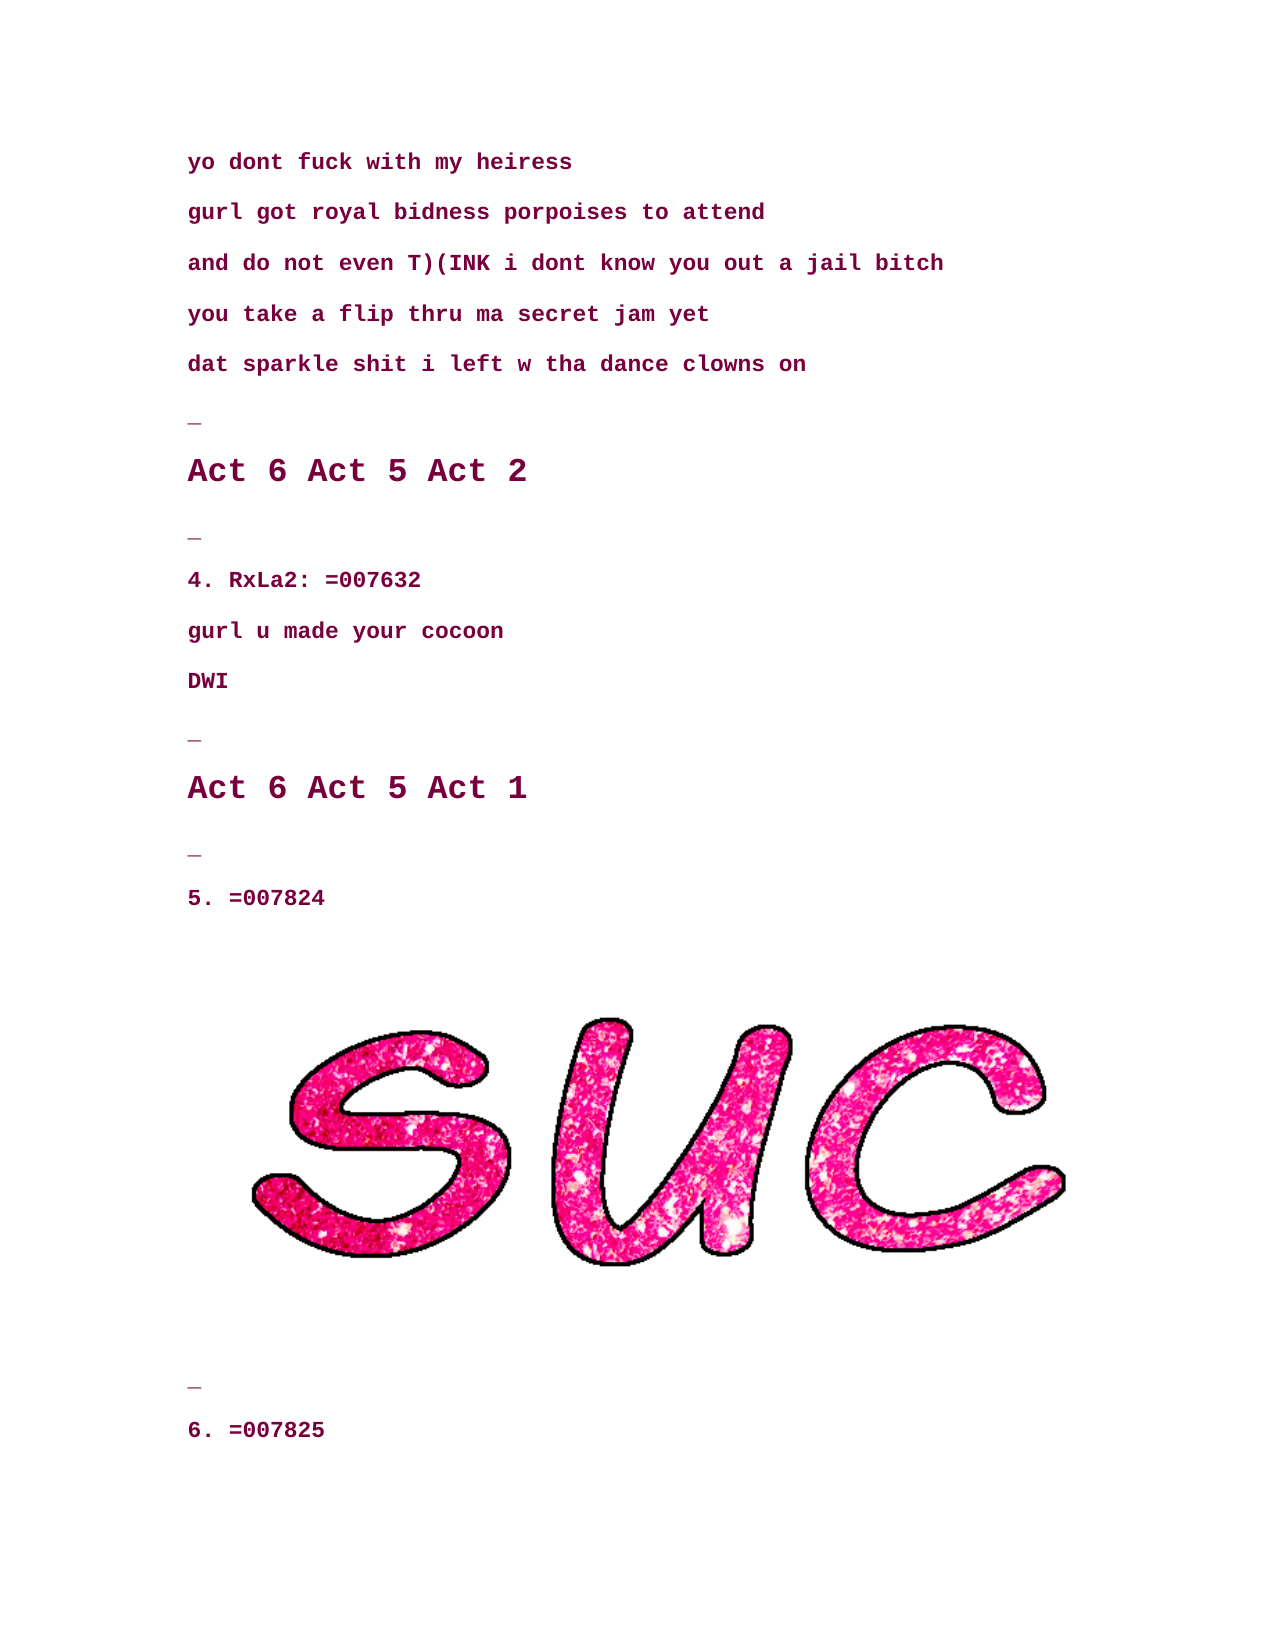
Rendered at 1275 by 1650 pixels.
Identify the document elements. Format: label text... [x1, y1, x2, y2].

text and do not even T)(INK i dont know you out a jail bitch [187, 251, 1087, 277]
text _ [187, 1367, 1087, 1393]
text DWI [187, 670, 1087, 696]
text _ [187, 403, 1087, 429]
text gurl u made your cocoon [187, 619, 1087, 645]
text dat sparkle shit i left w tha dance clowns on [187, 352, 1087, 378]
text yo dont fuck with my heiress [187, 150, 1087, 176]
text 5. =007824 [187, 886, 1087, 912]
text you take a flip thru ma secret jam yet [187, 302, 1087, 328]
text 4. RxLa2: =007632 [187, 569, 1087, 594]
text 6. =007825 [187, 1418, 1087, 1444]
text _ [187, 518, 1087, 544]
text Act 6 Act 5 Act 2 [187, 454, 1087, 492]
text _ [187, 721, 1087, 746]
text _ [187, 835, 1087, 861]
text gurl got royal bidness porpoises to attend [187, 201, 1087, 227]
text Act 6 Act 5 Act 1 [187, 771, 1087, 809]
